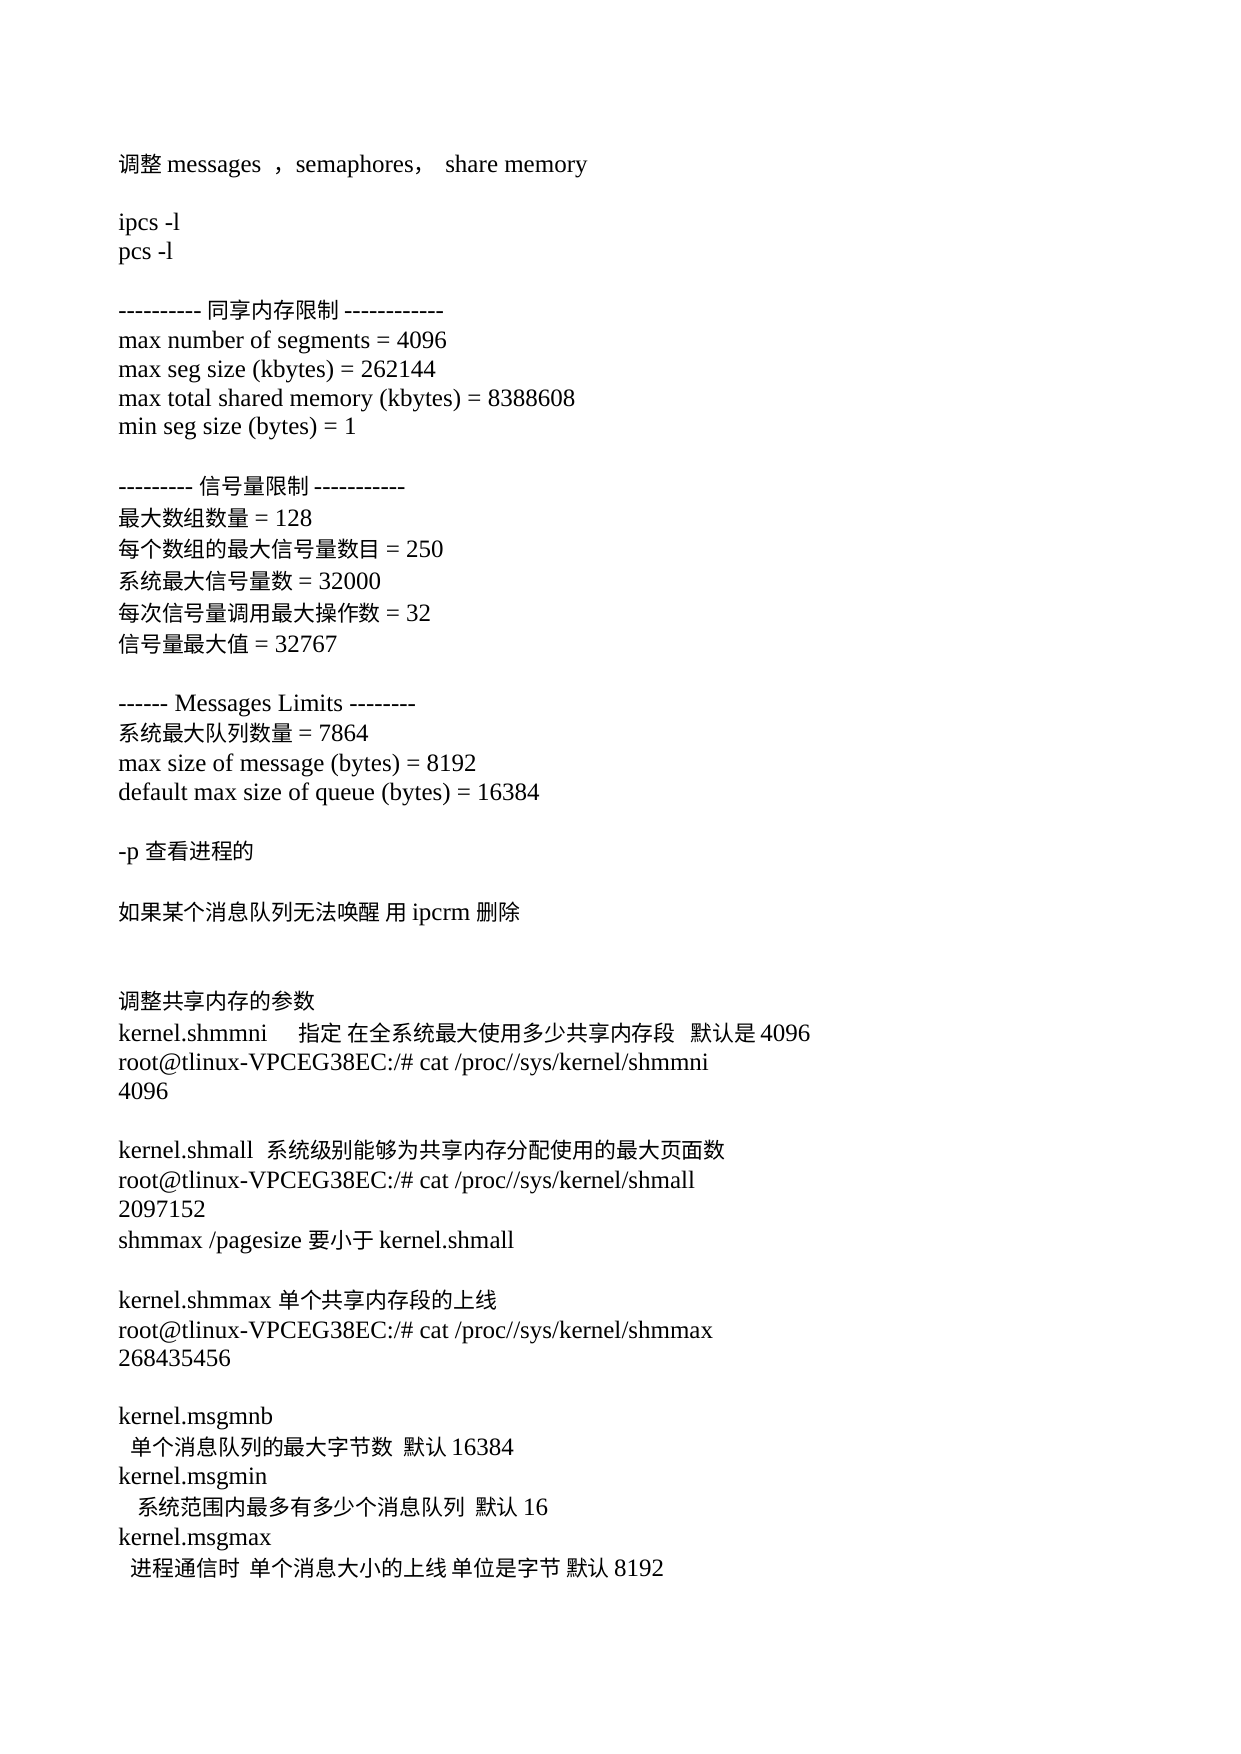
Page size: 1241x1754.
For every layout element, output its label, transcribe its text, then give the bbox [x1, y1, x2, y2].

text kernel.msgmnb [118, 1401, 1122, 1430]
text 如果某个消息队列无法唤醒 用ipcrm 删除 [118, 895, 1122, 926]
text 系统最大信号量数 = 32000 [118, 564, 1122, 596]
text --------- 信号量限制 ----------- [118, 469, 1122, 501]
text 信号量最大值 = 32767 [118, 627, 1122, 659]
text 最大数组数量 = 128 [118, 501, 1122, 532]
text pcs -l [118, 236, 1122, 265]
text kernel.shmmax 单个共享内存段的上线 [118, 1283, 1122, 1315]
text 每个数组的最大信号量数目 = 250 [118, 532, 1122, 564]
text kernel.msgmax [118, 1522, 1122, 1551]
text root@tlinux-VPCEG38EC:/# cat /proc//sys/kernel/shmmax [118, 1315, 1122, 1343]
text ---------- 同享内存限制 ------------ [118, 293, 1122, 325]
text 每次信号量调用最大操作数 = 32 [118, 596, 1122, 627]
text 268435456 [118, 1343, 1122, 1372]
text max total shared memory (kbytes) = 8388608 [118, 383, 1122, 411]
text ------ Messages Limits -------- [118, 688, 1122, 716]
text 系统最大队列数量 = 7864 [118, 716, 1122, 748]
text 4096 [118, 1076, 1122, 1105]
text max size of message (bytes) = 8192 [118, 748, 1122, 777]
text 进程通信时 单个消息大小的上线 单位是字节 默认8192 [118, 1551, 1122, 1582]
text kernel.msgmin [118, 1461, 1122, 1490]
text 单个消息队列的最大字节数 默认16384 [118, 1430, 1122, 1461]
text ipcs -l [118, 207, 1122, 236]
text max seg size (kbytes) = 262144 [118, 354, 1122, 383]
text kernel.shmall 系统级别能够为共享内存分配使用的最大页面数 [118, 1133, 1122, 1165]
text root@tlinux-VPCEG38EC:/# cat /proc//sys/kernel/shmmni [118, 1047, 1122, 1076]
text shmmax /pagesize 要小于 kernel.shmall [118, 1223, 1122, 1254]
text 2097152 [118, 1194, 1122, 1223]
text min seg size (bytes) = 1 [118, 411, 1122, 440]
text 调整共享内存的参数 [118, 984, 1122, 1016]
text -p 查看进程的 [118, 834, 1122, 866]
text kernel.shmmni 指定 在全系统最大使用多少共享内存段 默认是4096 [118, 1016, 1122, 1047]
text default max size of queue (bytes) = 16384 [118, 777, 1122, 806]
text 调整 messages ，semaphores， share memory [118, 147, 1122, 178]
text 系统范围内最多有多少个消息队列 默认16 [118, 1490, 1122, 1522]
text root@tlinux-VPCEG38EC:/# cat /proc//sys/kernel/shmall [118, 1165, 1122, 1194]
text max number of segments = 4096 [118, 325, 1122, 354]
